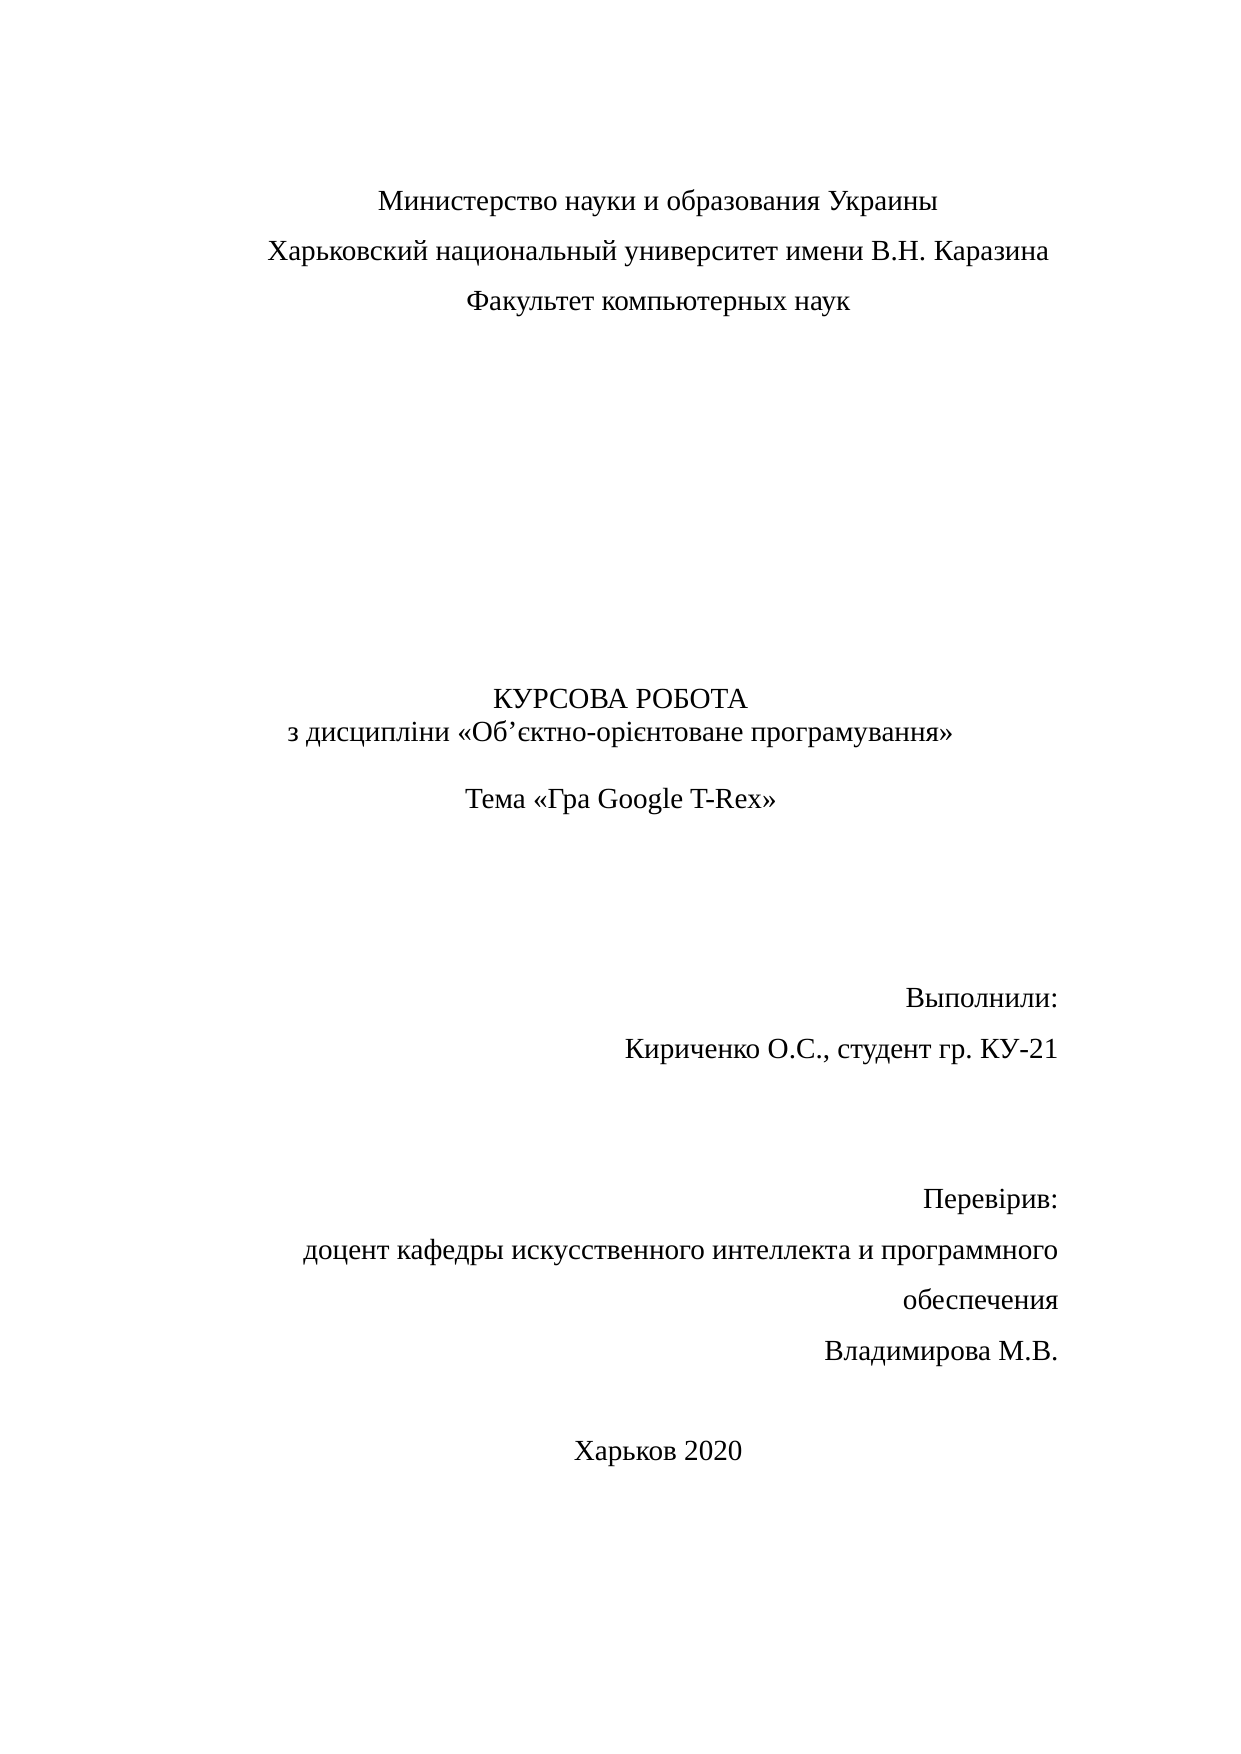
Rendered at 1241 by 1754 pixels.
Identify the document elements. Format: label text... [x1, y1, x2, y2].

text доцент кафедры искусственного интеллекта и программного обеспечения [118, 1167, 1123, 1268]
text Министерство науки и образования Украины [118, 118, 1123, 168]
text Тема «Гра Google T-Rex» [118, 782, 1123, 815]
text КУРСОВА РОБОТА [118, 681, 1123, 714]
text Харьковский национальный университет имени В.Н. Каразина [118, 168, 1123, 219]
text Перевірив: [118, 1117, 1123, 1167]
text Владимирова М.В. [118, 1268, 1123, 1366]
text з дисципліни «Об’єктно-орієнтоване програмування» [118, 714, 1123, 748]
text Кириченко О.С., студент гр. КУ-21 [118, 966, 1123, 1064]
text Харьков 2020 [118, 1369, 1123, 1531]
text Факультет компьютерных наук [118, 219, 1123, 317]
text Выполнили: [118, 916, 1123, 966]
